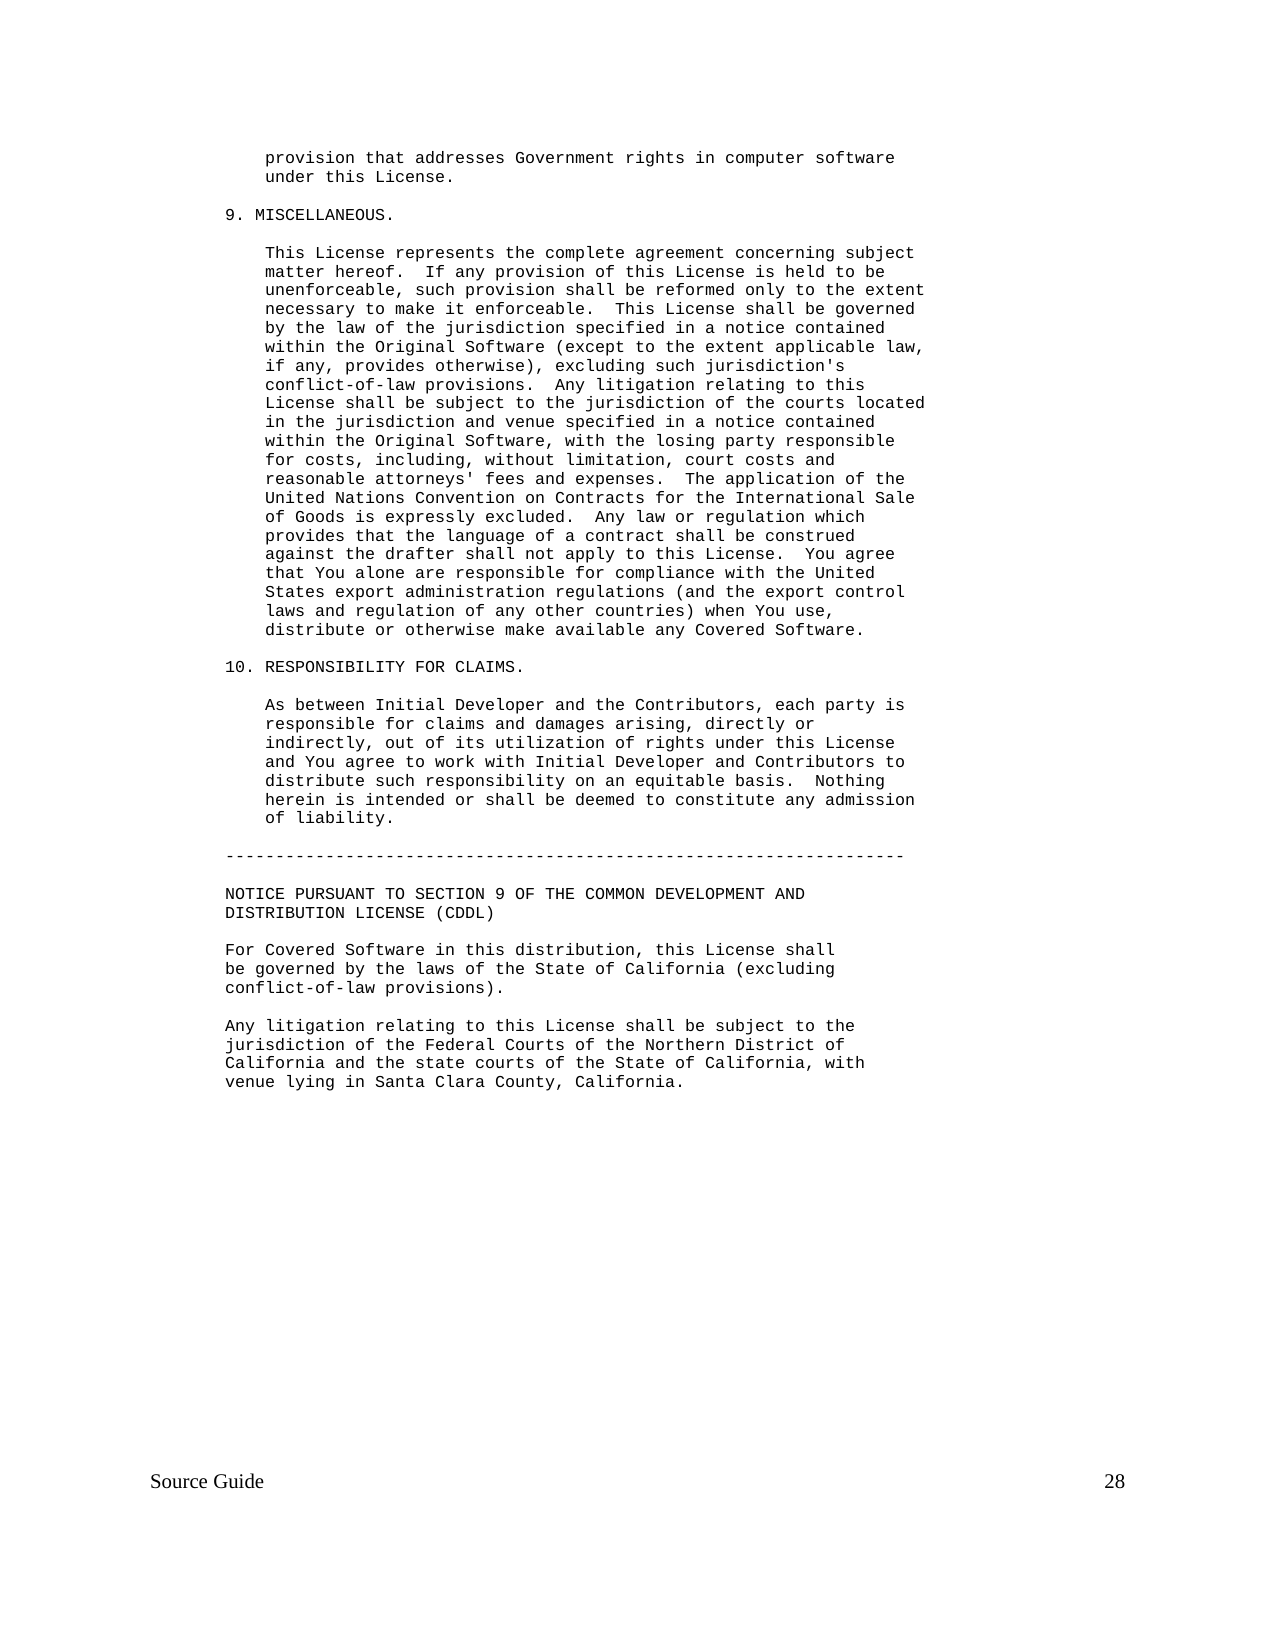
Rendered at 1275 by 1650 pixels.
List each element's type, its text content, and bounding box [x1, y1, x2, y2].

text of liability. [225, 810, 1125, 829]
text License shall be subject to the jurisdiction of the courts located [225, 395, 1125, 414]
text distribute such responsibility on an equitable basis. Nothing [225, 772, 1125, 791]
text that You alone are responsible for compliance with the United [225, 565, 1125, 584]
text in the jurisdiction and venue specified in a notice contained [225, 414, 1125, 433]
text conflict-of-law provisions. Any litigation relating to this [225, 376, 1125, 395]
text 10. RESPONSIBILITY FOR CLAIMS. [225, 659, 1125, 678]
text 9. MISCELLANEOUS. [225, 207, 1125, 225]
text for costs, including, without limitation, court costs and [225, 452, 1125, 471]
text As between Initial Developer and the Contributors, each party is [225, 697, 1125, 716]
text United Nations Convention on Contracts for the International Sale [225, 489, 1125, 508]
text under this License. [225, 169, 1125, 188]
text within the Original Software, with the losing party responsible [225, 433, 1125, 452]
text be governed by the laws of the State of California (excluding [225, 961, 1125, 979]
text indirectly, out of its utilization of rights under this License [225, 734, 1125, 753]
text venue lying in Santa Clara County, California. [225, 1074, 1125, 1093]
text jurisdiction of the Federal Courts of the Northern District of [225, 1036, 1125, 1055]
text unenforceable, such provision shall be reformed only to the extent [225, 282, 1125, 301]
text and You agree to work with Initial Developer and Contributors to [225, 753, 1125, 772]
text NOTICE PURSUANT TO SECTION 9 OF THE COMMON DEVELOPMENT AND [225, 885, 1125, 904]
text against the drafter shall not apply to this License. You agree [225, 546, 1125, 565]
text by the law of the jurisdiction specified in a notice contained [225, 320, 1125, 338]
text distribute or otherwise make available any Covered Software. [225, 621, 1125, 640]
text of Goods is expressly excluded. Any law or regulation which [225, 508, 1125, 527]
text California and the state courts of the State of California, with [225, 1055, 1125, 1074]
text matter hereof. If any provision of this License is held to be [225, 263, 1125, 282]
text herein is intended or shall be deemed to constitute any admission [225, 791, 1125, 810]
text responsible for claims and damages arising, directly or [225, 716, 1125, 734]
text -------------------------------------------------------------------- [225, 848, 1125, 866]
text conflict-of-law provisions). [225, 979, 1125, 998]
text laws and regulation of any other countries) when You use, [225, 602, 1125, 621]
text necessary to make it enforceable. This License shall be governed [225, 301, 1125, 320]
text Any litigation relating to this License shall be subject to the [225, 1017, 1125, 1036]
text if any, provides otherwise), excluding such jurisdiction's [225, 357, 1125, 376]
text provides that the language of a contract shall be construed [225, 527, 1125, 546]
text provision that addresses Government rights in computer software [225, 150, 1125, 169]
text DISTRIBUTION LICENSE (CDDL) [225, 904, 1125, 923]
text This License represents the complete agreement concerning subject [225, 244, 1125, 263]
text For Covered Software in this distribution, this License shall [225, 942, 1125, 961]
text within the Original Software (except to the extent applicable law, [225, 338, 1125, 357]
text States export administration regulations (and the export control [225, 584, 1125, 602]
text reasonable attorneys' fees and expenses. The application of the [225, 471, 1125, 489]
